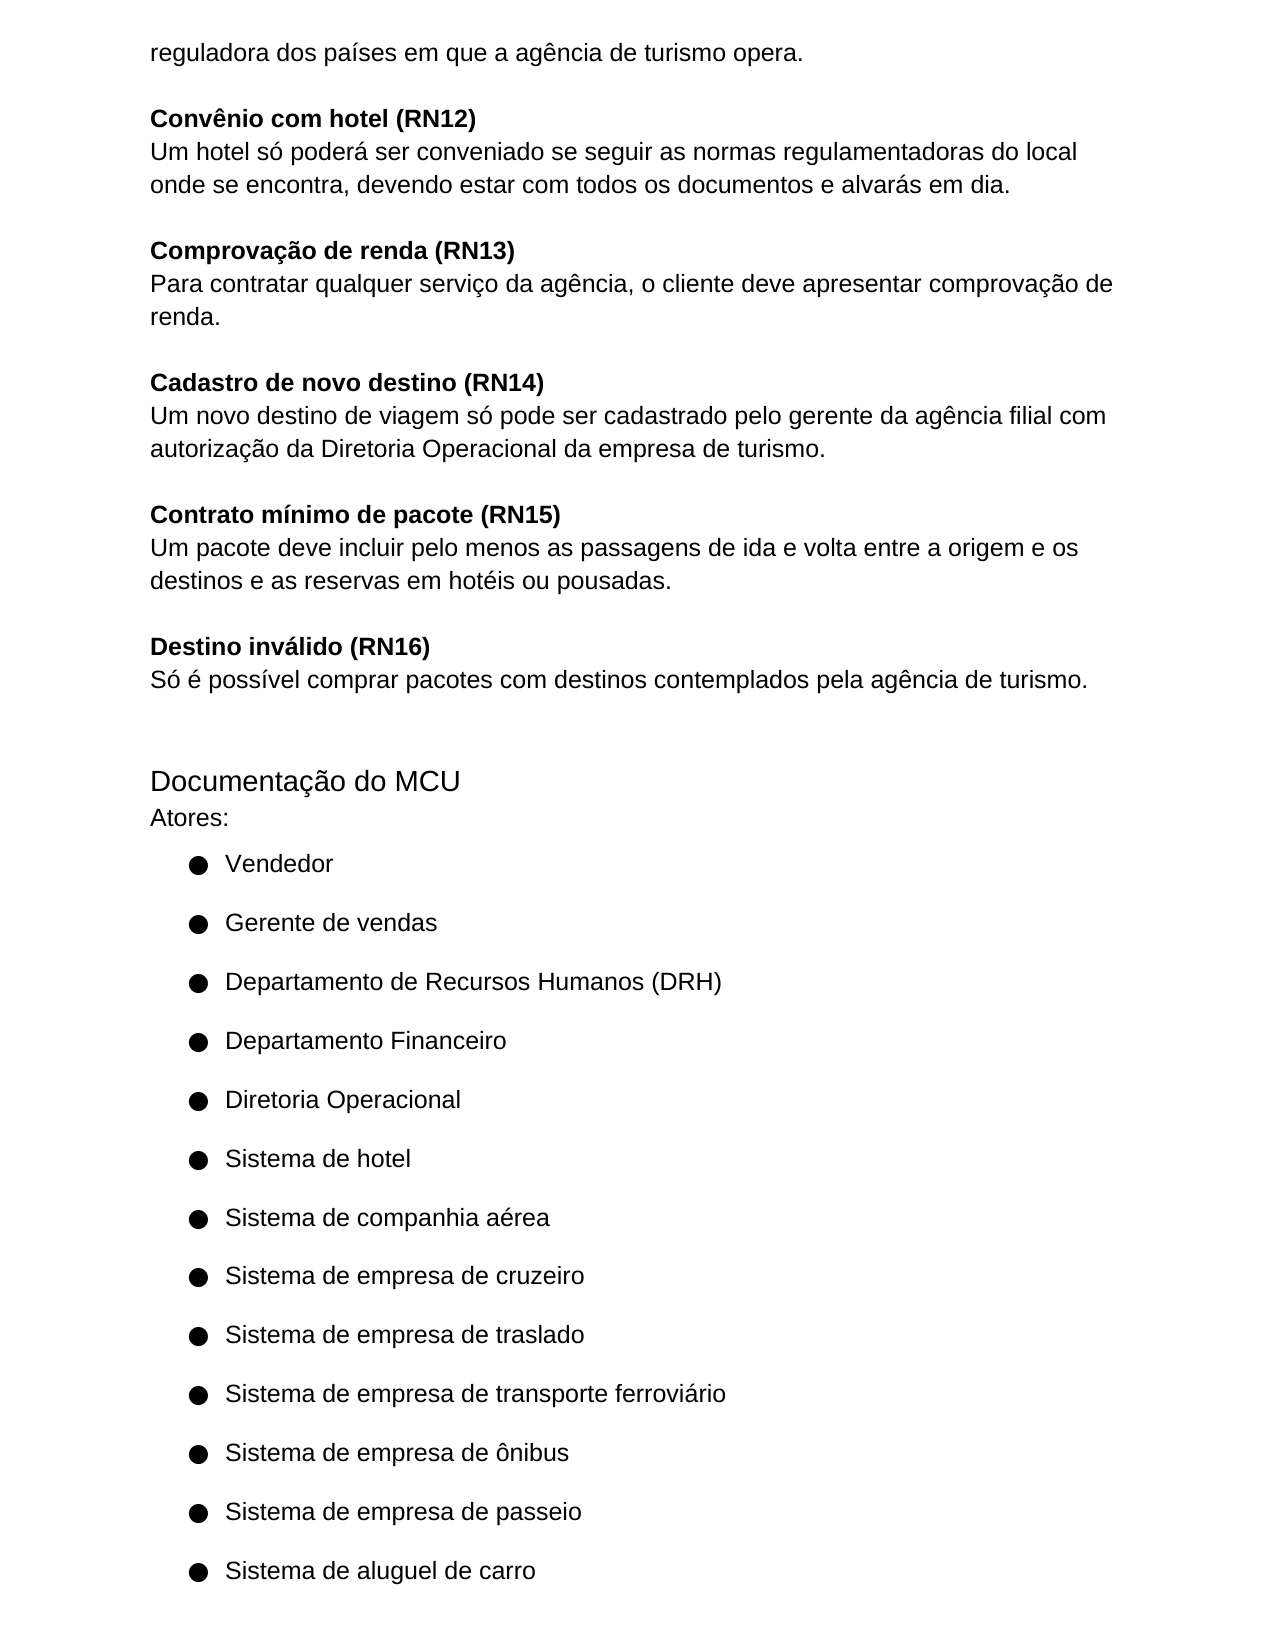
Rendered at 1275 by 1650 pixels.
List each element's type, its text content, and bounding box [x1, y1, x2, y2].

text Convênio com hotel (RN12) [150, 104, 1125, 133]
text Documentação do MCU [150, 764, 1125, 798]
list Vendedor [187, 836, 1125, 887]
text reguladora dos países em que a agência de turismo opera. [150, 38, 1125, 67]
text Só é possível comprar pacotes com destinos contemplados pela agência de turismo. [150, 665, 1125, 694]
text Comprovação de renda (RN13) [150, 236, 1125, 265]
list Sistema de aluguel de carro [187, 1542, 1125, 1593]
list Diretoria Operacional [187, 1071, 1125, 1122]
text Contrato mínimo de pacote (RN15) [150, 500, 1125, 529]
text Atores: [150, 803, 1125, 832]
text Um pacote deve incluir pelo menos as passagens de ida e volta entre a origem e os destinos e as reservas em hotéis ou pousadas. [150, 533, 1125, 595]
list Departamento de Recursos Humanos (DRH) [187, 953, 1125, 1005]
text Um hotel só poderá ser conveniado se seguir as normas regulamentadoras do local onde se encontra, devendo estar com todos os documentos e alvarás em dia. [150, 137, 1125, 199]
list Gerente de vendas [187, 895, 1125, 946]
list Sistema de companhia aérea [187, 1189, 1125, 1240]
list Sistema de empresa de transporte ferroviário [187, 1366, 1125, 1417]
text Cadastro de novo destino (RN14) [150, 368, 1125, 397]
list Sistema de hotel [187, 1130, 1125, 1181]
text Para contratar qualquer serviço da agência, o cliente deve apresentar comprovação de renda. [150, 269, 1125, 331]
list Sistema de empresa de cruzeiro [187, 1248, 1125, 1299]
list Departamento Financeiro [187, 1012, 1125, 1064]
list Sistema de empresa de ônibus [187, 1424, 1125, 1476]
text Um novo destino de viagem só pode ser cadastrado pelo gerente da agência filial com autorização da Diretoria Operacional da empresa de turismo. [150, 401, 1125, 463]
list Sistema de empresa de passeio [187, 1483, 1125, 1534]
text Destino inválido (RN16) [150, 632, 1125, 661]
list Sistema de empresa de traslado [187, 1307, 1125, 1358]
